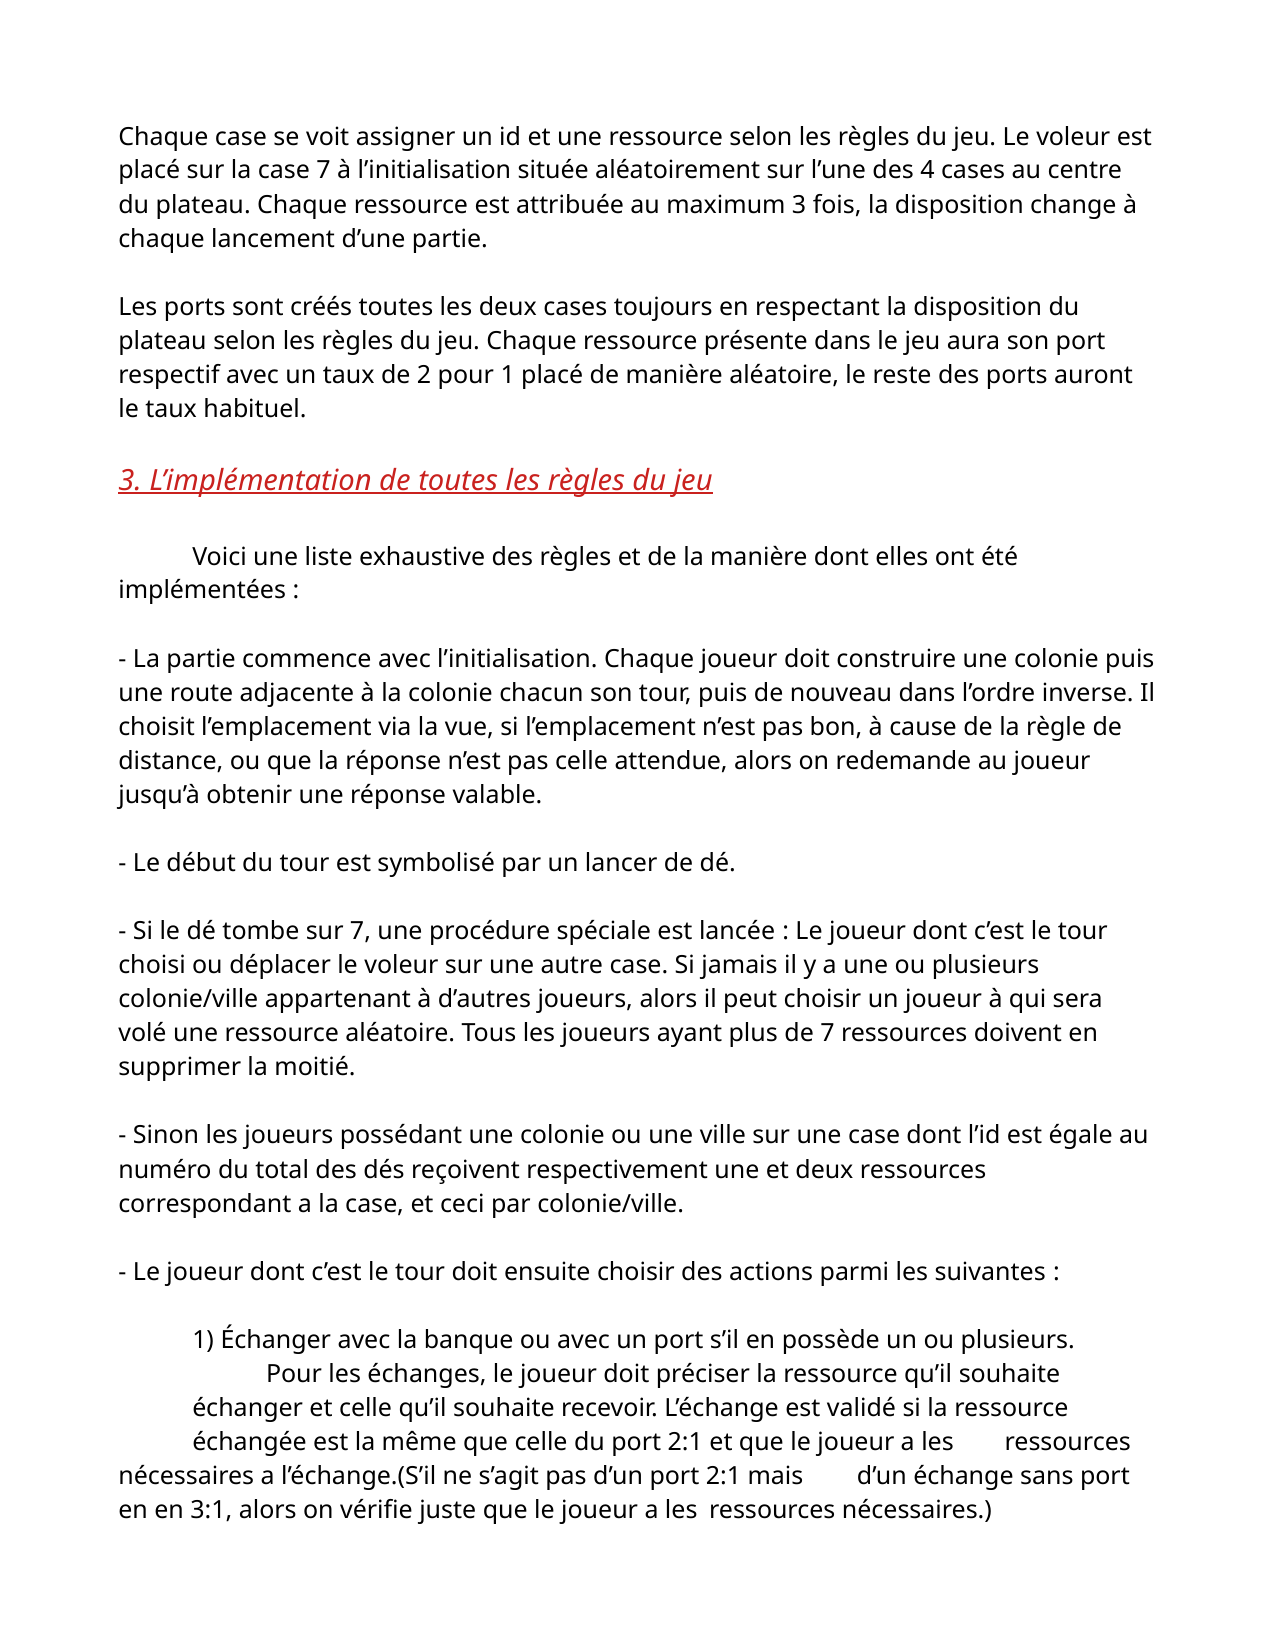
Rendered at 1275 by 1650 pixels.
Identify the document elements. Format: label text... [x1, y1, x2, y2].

text - Le joueur dont c’est le tour doit ensuite choisir des actions parmi les suivantes : [118, 1253, 1157, 1287]
text 1) Échanger avec la banque ou avec un port s’il en possède un ou plusieurs. [118, 1322, 1157, 1356]
text - Si le dé tombe sur 7, une procédure spéciale est lancée : Le joueur dont c’est le tour choisi ou déplacer le voleur sur une autre case. Si jamais il y a une ou plusieurs colonie/ville appartenant à d’autres joueurs, alors il peut choisir un joueur à qui sera volé une ressource aléatoire. Tous les joueurs ayant plus de 7 ressources doivent en supprimer la moitié. [118, 913, 1157, 1083]
text 3. L’implémentation de toutes les règles du jeu [118, 459, 1157, 498]
text Les ports sont créés toutes les deux cases toujours en respectant la disposition du plateau selon les règles du jeu. Chaque ressource présente dans le jeu aura son port respectif avec un taux de 2 pour 1 placé de manière aléatoire, le reste des ports auront le taux habituel. [118, 288, 1157, 425]
text Voici une liste exhaustive des règles et de la manière dont elles ont été implémentées : [118, 538, 1157, 606]
text - Sinon les joueurs possédant une colonie ou une ville sur une case dont l’id est égale au numéro du total des dés reçoivent respectivement une et deux ressources correspondant a la case, et ceci par colonie/ville. [118, 1117, 1157, 1219]
text Pour les échanges, le joueur doit préciser la ressource qu’il souhaite échanger et celle qu’il souhaite recevoir. L’échange est validé si la ressource échangée est la même que celle du port 2:1 et que le joueur a les ressources nécessaires a l’échange.(S’il ne s’agit pas d’un port 2:1 mais d’un échange sans port en en 3:1, alors on vérifie juste que le joueur a les ressources nécessaires.) [118, 1356, 1157, 1526]
text - La partie commence avec l’initialisation. Chaque joueur doit construire une colonie puis une route adjacente à la colonie chacun son tour, puis de nouveau dans l’ordre inverse. Il choisit l’emplacement via la vue, si l’emplacement n’est pas bon, à cause de la règle de distance, ou que la réponse n’est pas celle attendue, alors on redemande au joueur jusqu’à obtenir une réponse valable. [118, 640, 1157, 811]
text - Le début du tour est symbolisé par un lancer de dé. [118, 845, 1157, 879]
text Chaque case se voit assigner un id et une ressource selon les règles du jeu. Le voleur est placé sur la case 7 à l’initialisation située aléatoirement sur l’une des 4 cases au centre du plateau. Chaque ressource est attribuée au maximum 3 fois, la disposition change à chaque lancement d’une partie. [118, 118, 1157, 254]
